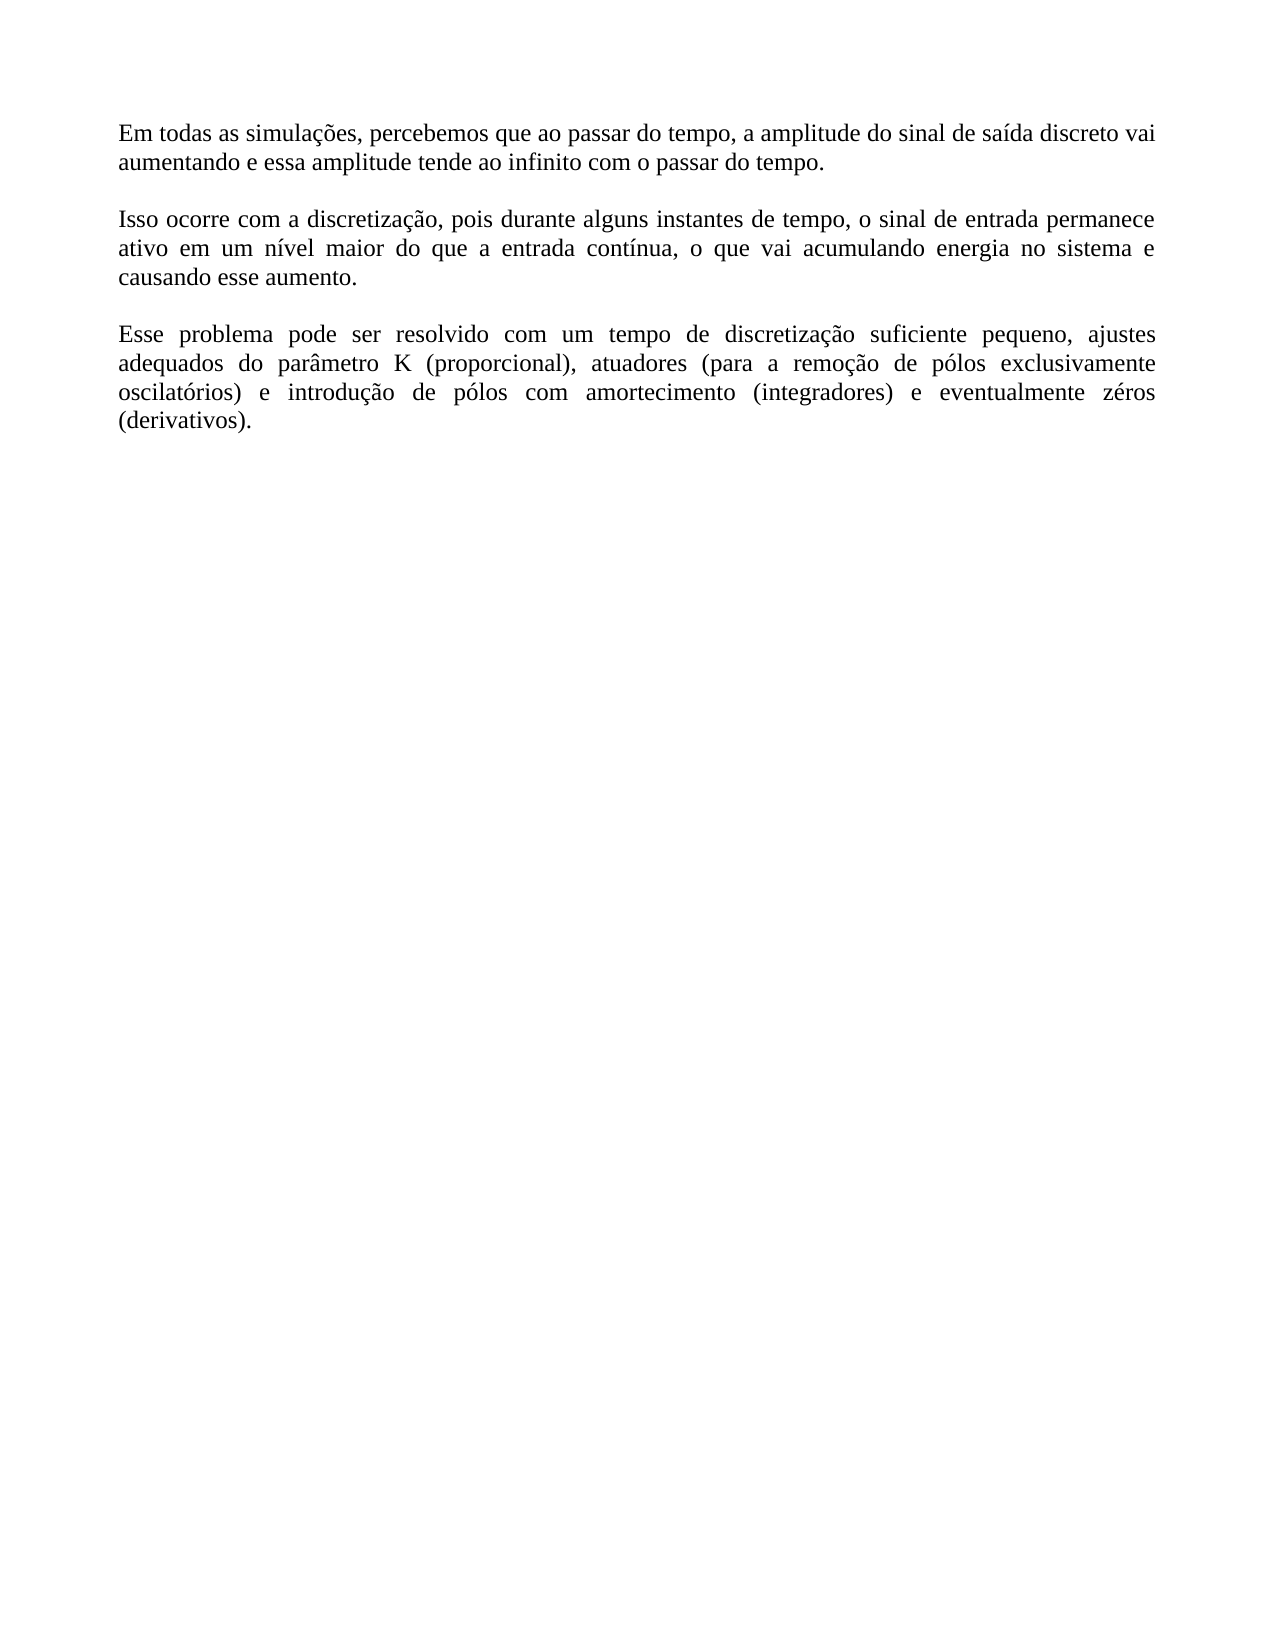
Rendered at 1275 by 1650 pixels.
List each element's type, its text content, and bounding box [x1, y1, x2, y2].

text Isso ocorre com a discretização, pois durante alguns instantes de tempo, o sinal de entrada permanece ativo em um nível maior do que a entrada contínua, o que vai acumulando energia no sistema e causando esse aumento. [118, 204, 1157, 291]
text Esse problema pode ser resolvido com um tempo de discretização suficiente pequeno, ajustes adequados do parâmetro K (proporcional), atuadores (para a remoção de pólos exclusivamente oscilatórios) e introdução de pólos com amortecimento (integradores) e eventualmente zéros (derivativos). [118, 319, 1157, 434]
text Em todas as simulações, percebemos que ao passar do tempo, a amplitude do sinal de saída discreto vai aumentando e essa amplitude tende ao infinito com o passar do tempo. [118, 118, 1157, 176]
